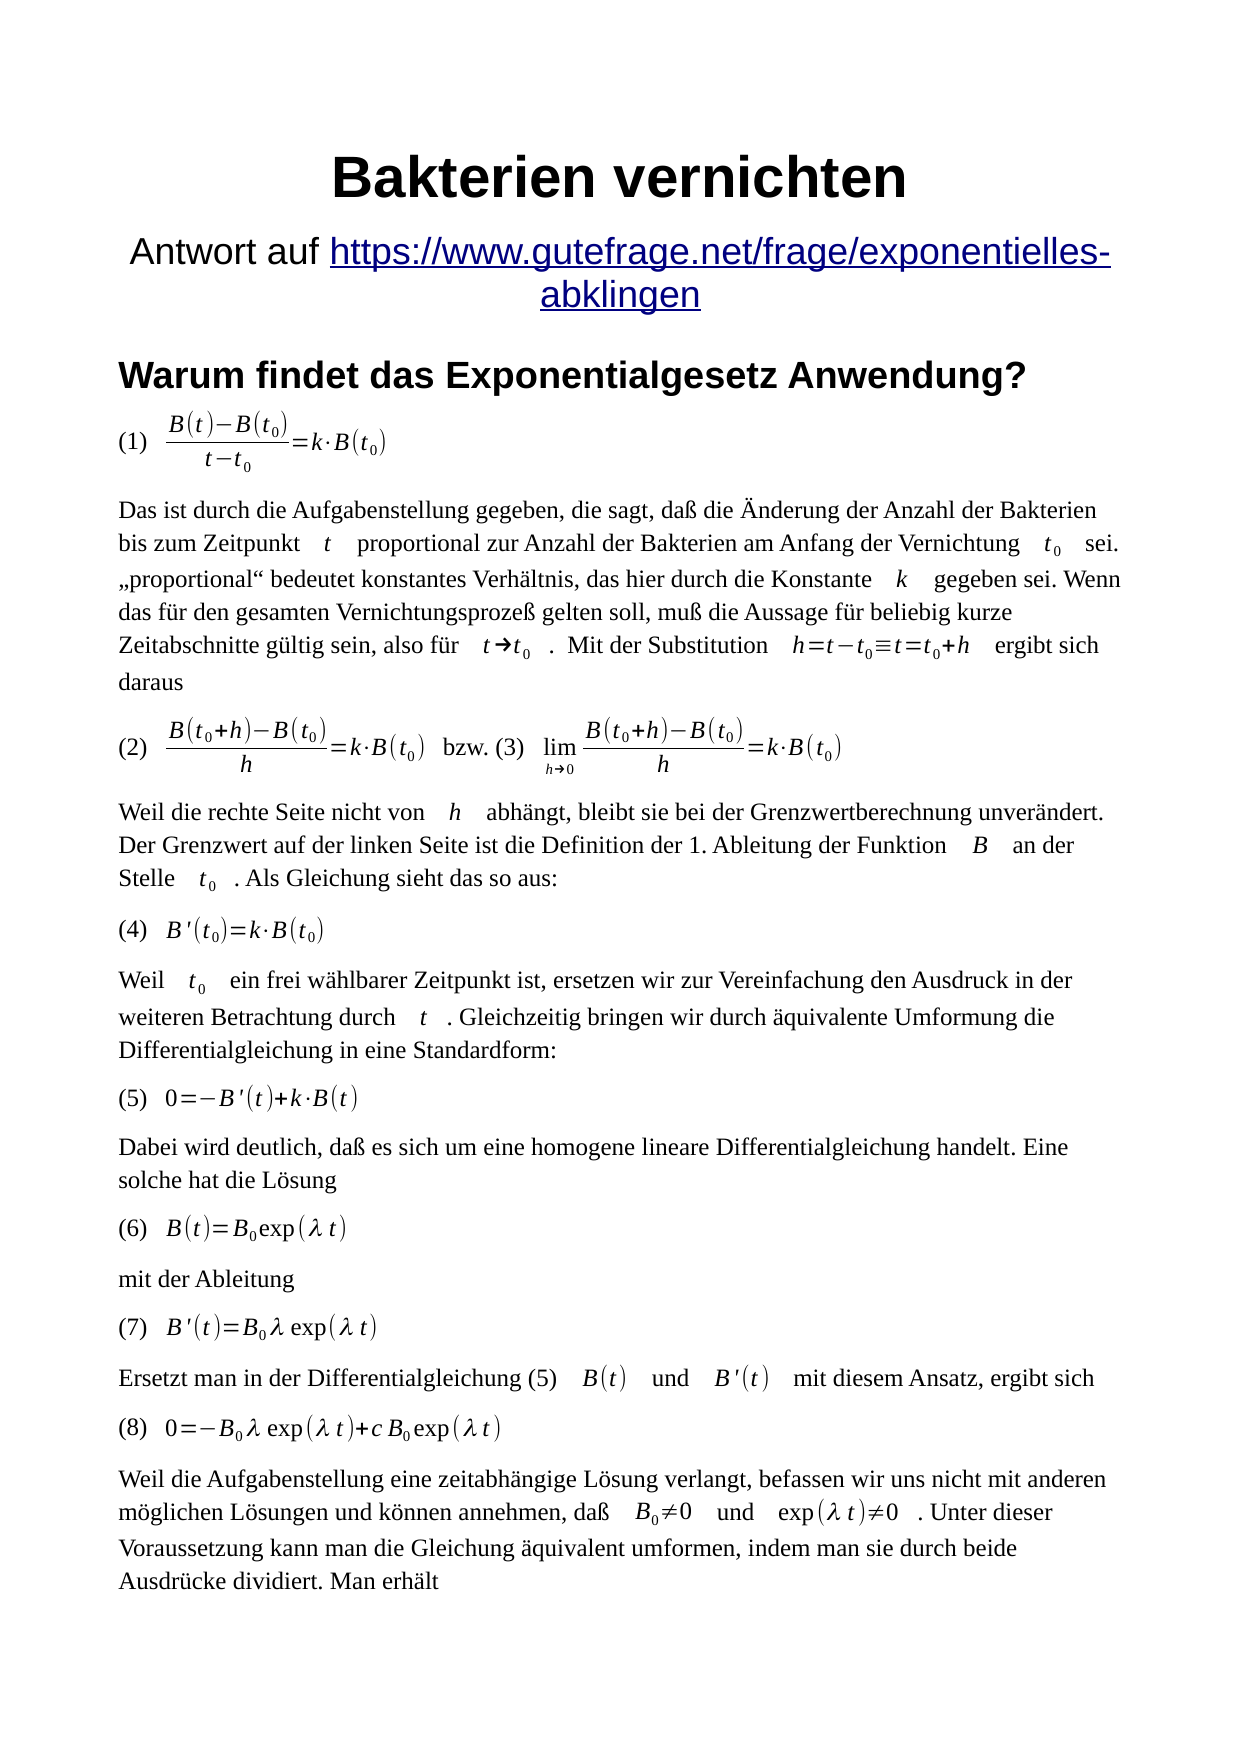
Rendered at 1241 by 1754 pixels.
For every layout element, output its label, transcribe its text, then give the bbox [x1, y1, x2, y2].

text (2)bzw. (3) [118, 715, 1122, 778]
text (5) [118, 1083, 1122, 1113]
text (1) [118, 409, 1122, 476]
subtitle Antwort auf https://www.gutefrage.net/frage/exponentielles-abklingen [118, 229, 1122, 315]
text (6) [118, 1213, 1122, 1245]
text (8) [118, 1412, 1122, 1445]
text Weil die rechte Seite nicht von abhängt, bleibt sie bei der Grenzwertberechnung unverändert. Der Grenzwert auf der linken Seite ist die Definition der 1. Ableitung der Funktion an der Stelle . Als Gleichung sieht das so aus: [118, 797, 1122, 895]
text Das ist durch die Aufgabenstellung gegeben, die sagt, daß die Änderung der Anzahl der Bakterien bis zum Zeitpunkt proportional zur Anzahl der Bakterien am Anfang der Vernichtung sei. „proportional“ bedeutet konstantes Verhältnis, das hier durch die Konstante gegeben sei. Wenn das für den gesamten Vernichtungsprozeß gelten soll, muß die Aussage für beliebig kurze Zeitabschnitte gültig sein, also für . Mit der Substitution ergibt sich daraus [118, 495, 1122, 696]
text Dabei wird deutlich, daß es sich um eine homogene lineare Differentialgleichung handelt. Eine solche hat die Lösung [118, 1132, 1122, 1194]
text Weil die Aufgabenstellung eine zeitabhängige Lösung verlangt, befassen wir uns nicht mit anderen möglichen Lösungen und können annehmen, daß und . Unter dieser Voraussetzung kann man die Gleichung äquivalent umformen, indem man sie durch beide Ausdrücke dividiert. Man erhält [118, 1464, 1122, 1595]
text (4) [118, 914, 1122, 947]
text mit der Ableitung [118, 1264, 1122, 1293]
title Bakterien vernichten [118, 143, 1122, 210]
subtitle Warum findet das Exponentialgesetz Anwendung? [118, 353, 1122, 396]
text (7) [118, 1312, 1122, 1344]
text Ersetzt man in der Differentialgleichung (5) und mit diesem Ansatz, ergibt sich [118, 1363, 1122, 1393]
text Weil ein frei wählbarer Zeitpunkt ist, ersetzen wir zur Vereinfachung den Ausdruck in der weiteren Betrachtung durch . Gleichzeitig bringen wir durch äquivalente Umformung die Differentialgleichung in eine Standardform: [118, 965, 1122, 1064]
